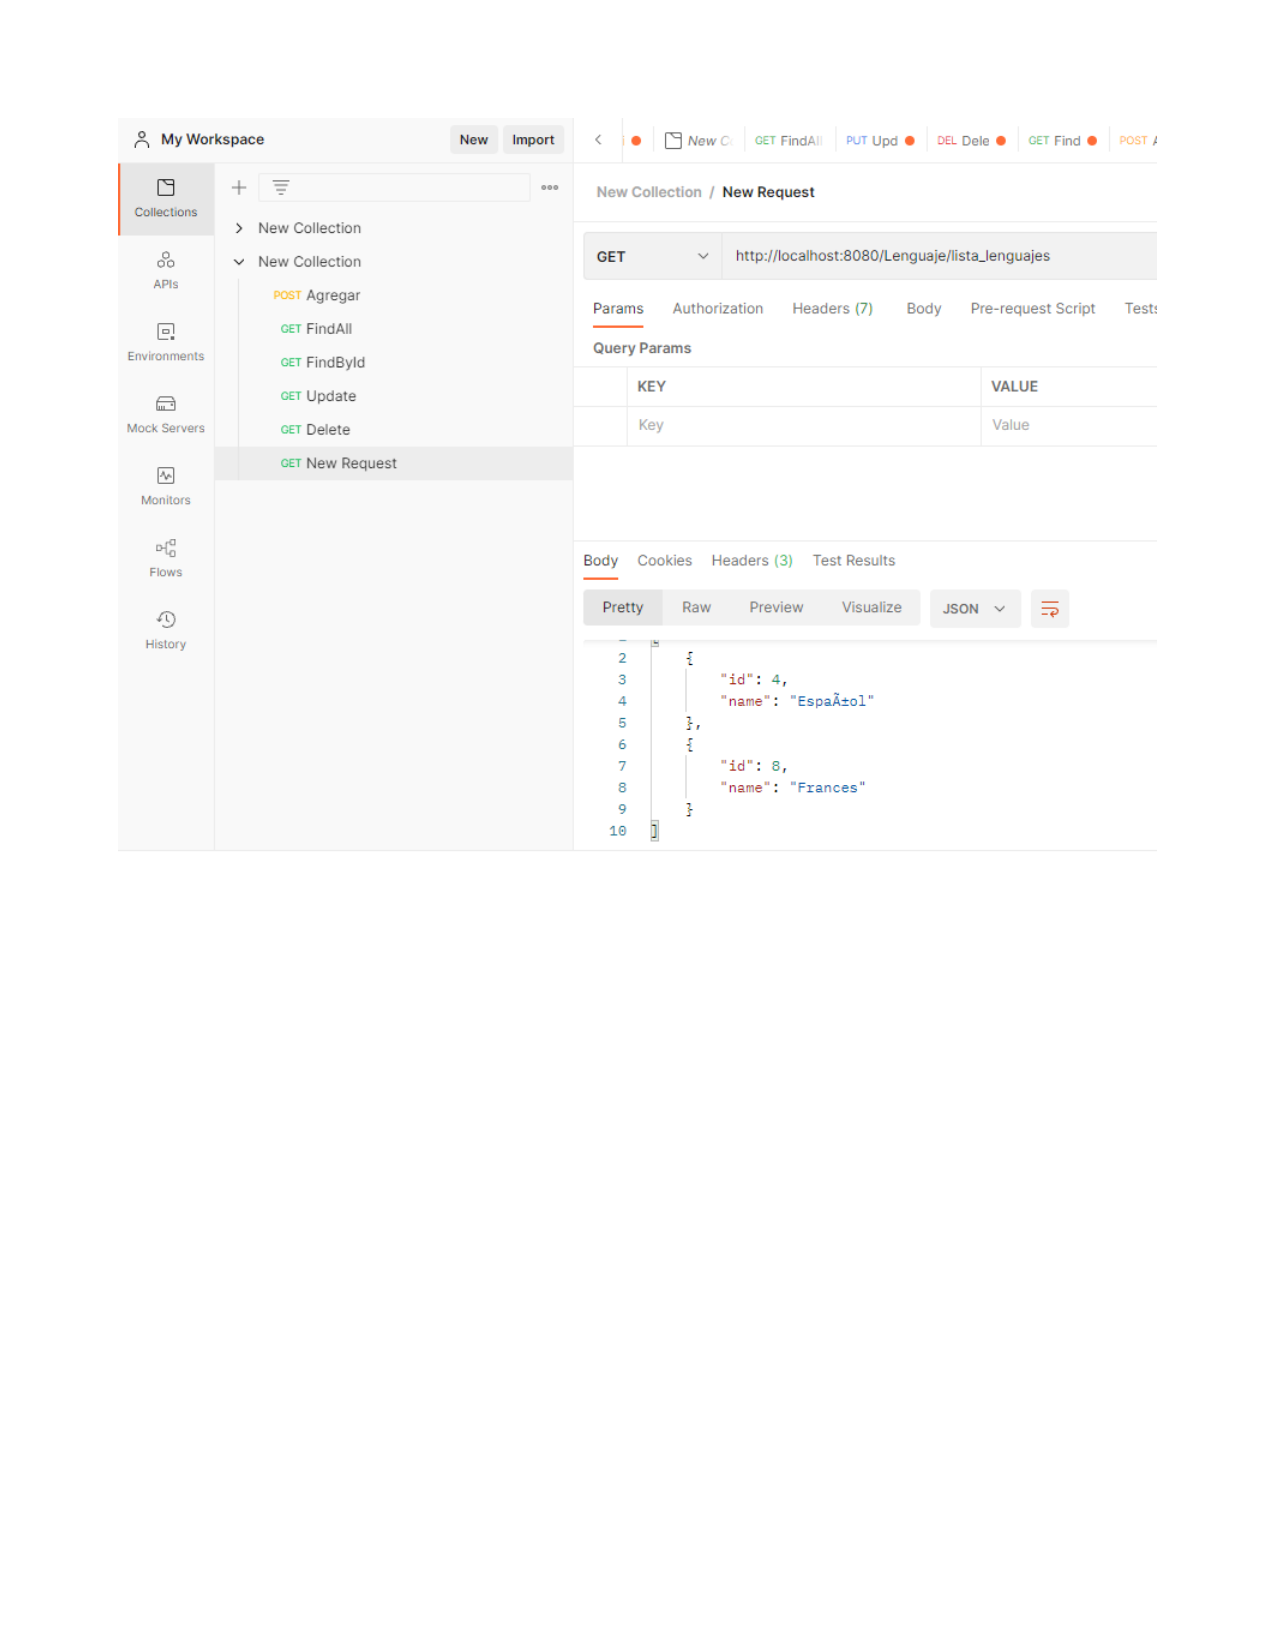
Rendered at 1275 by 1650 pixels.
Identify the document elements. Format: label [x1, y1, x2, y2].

picture [118, 118, 1157, 856]
